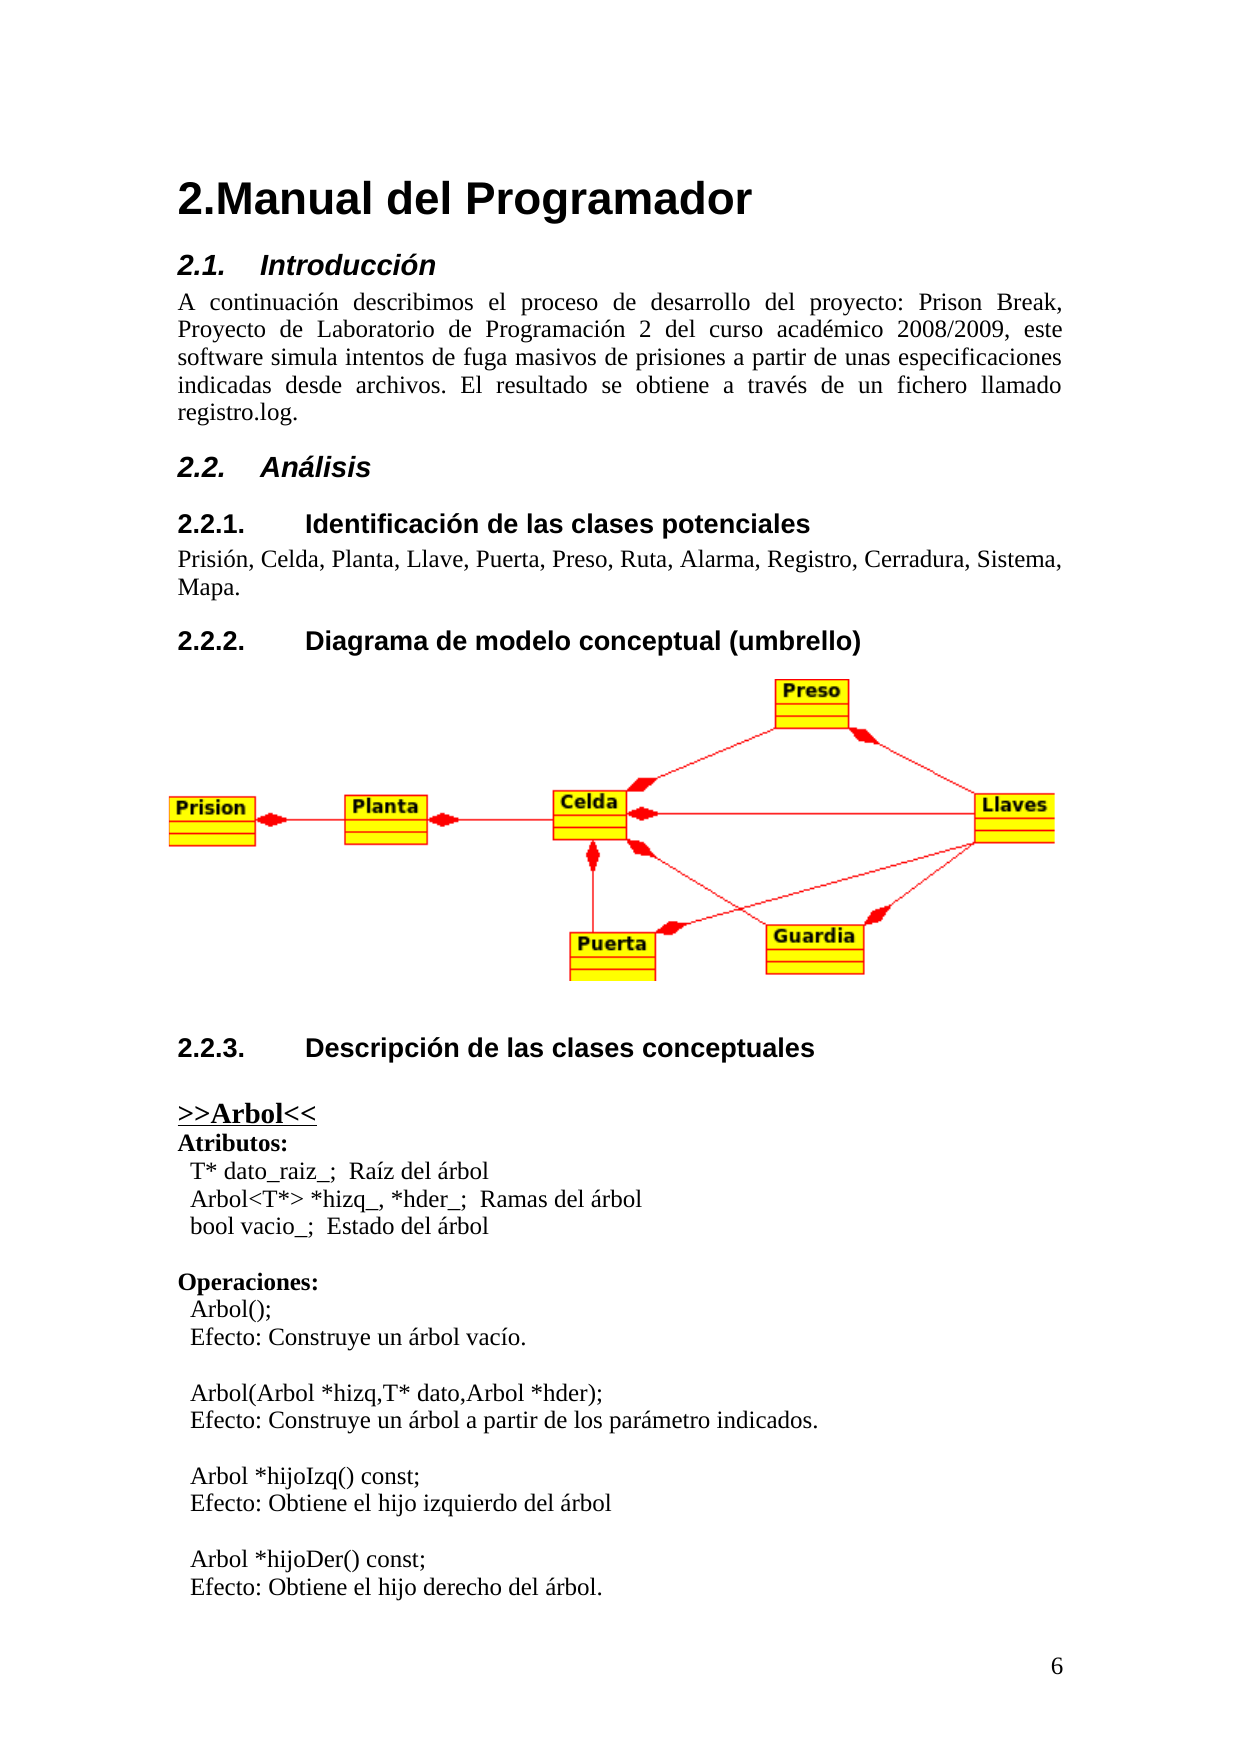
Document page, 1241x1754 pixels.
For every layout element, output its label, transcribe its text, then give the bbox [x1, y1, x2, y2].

subtitle Manual del Programador [177, 173, 1063, 224]
subtitle Diagrama de modelo conceptual (umbrello) [177, 626, 1063, 656]
subtitle Introducción [177, 249, 1063, 281]
subtitle Análisis [177, 451, 1063, 484]
text bool vacio_; Estado del árbol [177, 1212, 1063, 1240]
text Prisión, Celda, Planta, Llave, Puerta, Preso, Ruta, Alarma, Registro, Cerradura, Sistema, Mapa. [177, 545, 1063, 601]
text Efecto: Obtiene el hijo izquierdo del árbol [177, 1489, 1063, 1517]
text A continuación describimos el proceso de desarrollo del proyecto: Prison Break, Proyecto de Laboratorio de Programación 2 del curso académico 2008/2009, este software simula intentos de fuga masivos de prisiones a partir de unas especificaciones indicadas desde archivos. El resultado se obtiene a través de un fichero llamado registro.log. [177, 288, 1063, 426]
text Arbol *hijoDer() const; [177, 1545, 1063, 1573]
text Arbol<T*> *hizq_, *hder_; Ramas del árbol [177, 1185, 1063, 1212]
text Arbol(Arbol *hizq,T* dato,Arbol *hder); [177, 1379, 1063, 1406]
text T* dato_raiz_; Raíz del árbol [177, 1157, 1063, 1185]
picture [168, 679, 1055, 981]
text Efecto: Construye un árbol vacío. [177, 1323, 1063, 1351]
text Atributos: [177, 1129, 1063, 1157]
text Operaciones: [177, 1268, 1063, 1296]
text Efecto: Construye un árbol a partir de los parámetro indicados. [177, 1406, 1063, 1434]
text Arbol *hijoIzq() const; [177, 1462, 1063, 1489]
subtitle Descripción de las clases conceptuales [177, 1033, 1063, 1063]
text Efecto: Obtiene el hijo derecho del árbol. [177, 1573, 1063, 1600]
text Arbol(); [177, 1296, 1063, 1323]
text >>Arbol<< [177, 1097, 1063, 1129]
subtitle Identificación de las clases potenciales [177, 509, 1063, 539]
